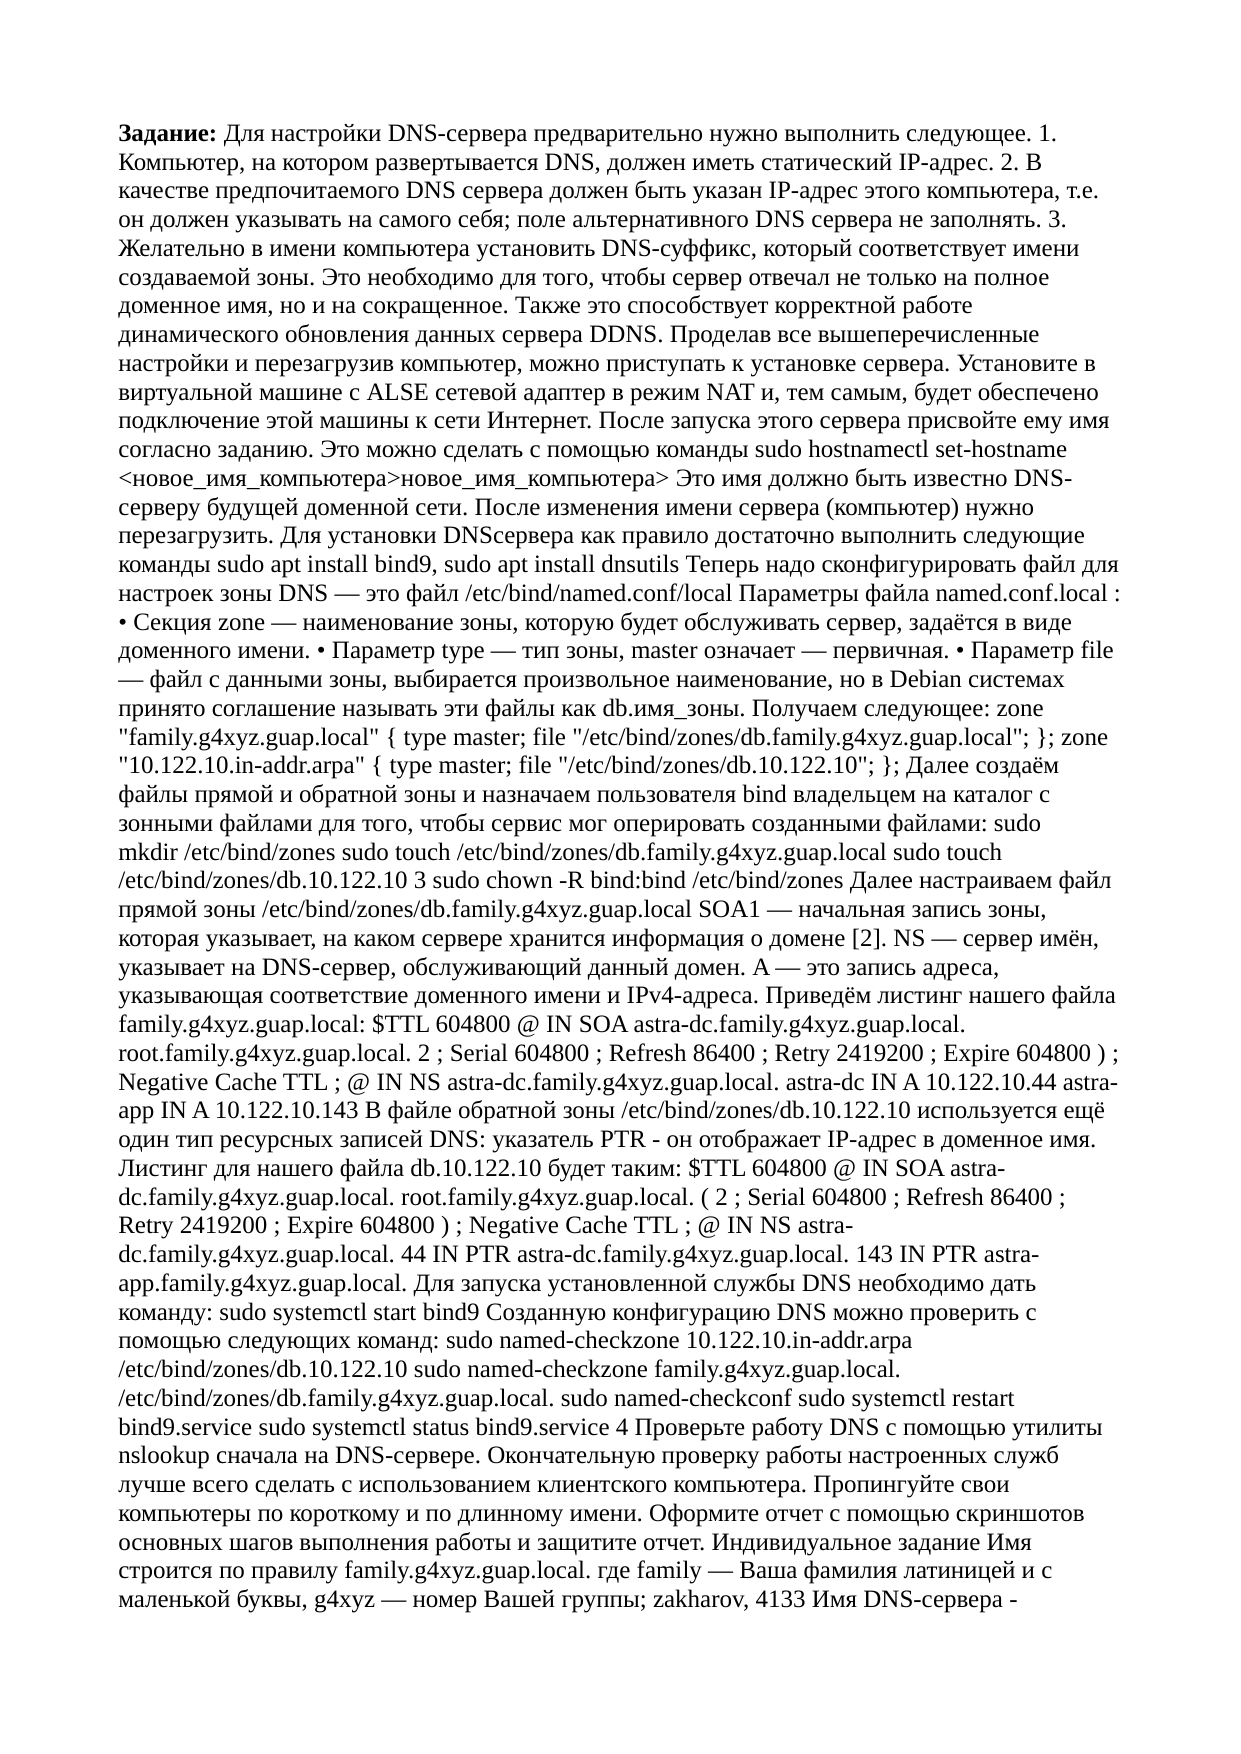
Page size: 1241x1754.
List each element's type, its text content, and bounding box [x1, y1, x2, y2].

text Задание: Для настройки DNS-сервера предварительно нужно выполнить следующее. 1. Компьютер, на котором развертывается DNS, должен иметь статический IP-адрес. 2. В качестве предпочитаемого DNS сервера должен быть указан IP-адрес этого компьютера, т.е. он должен указывать на самого себя; поле альтернативного DNS сервера не заполнять. 3. Желательно в имени компьютера установить DNS-суффикс, который соответствует имени создаваемой зоны. Это необходимо для того, чтобы сервер отвечал не только на полное доменное имя, но и на сокращенное. Также это способствует корректной работе динамического обновления данных сервера DDNS. Проделав все вышеперечисленные настройки и перезагрузив компьютер, можно приступать к установке сервера. Установите в виртуальной машине с ALSE сетевой адаптер в режим NAT и, тем самым, будет обеспечено подключение этой машины к сети Интернет. После запуска этого сервера присвойте ему имя согласно заданию. Это можно сделать с помощью команды sudo hostnamectl set-hostname <новое_имя_компьютера>новое_имя_компьютера> Это имя должно быть известно DNS-серверу будущей доменной сети. После изменения имени сервера (компьютер) нужно перезагрузить. Для установки DNSсервера как правило достаточно выполнить следующие команды sudo apt install bind9, sudo apt install dnsutils Теперь надо сконфигурировать файл для настроек зоны DNS — это файл /etc/bind/named.conf/local Параметры файла named.conf.local : • Секция zone — наименование зоны, которую будет обслуживать сервер, задаётся в виде доменного имени. • Параметр type — тип зоны, master означает — первичная. • Параметр file — файл с данными зоны, выбирается произвольное наименование, но в Debian системах принято соглашение называть эти файлы как db.имя_зоны. Получаем следующее: zone "family.g4xyz.guap.local" { type master; file "/etc/bind/zones/db.family.g4xyz.guap.local"; }; zone "10.122.10.in-addr.arpa" { type master; file "/etc/bind/zones/db.10.122.10"; }; Далее создаём файлы прямой и обратной зоны и назначаем пользователя bind владельцем на каталог с зонными файлами для того, чтобы сервис мог оперировать созданными файлами: sudo mkdir /etc/bind/zones sudo touch /etc/bind/zones/db.family.g4xyz.guap.local sudo touch /etc/bind/zones/db.10.122.10 3 sudo chown -R bind:bind /etc/bind/zones Далее настраиваем файл прямой зоны /etc/bind/zones/db.family.g4xyz.guap.local SOA1 — начальная запись зоны, которая указывает, на каком сервере хранится информация о домене [2]. NS — сервер имён, указывает на DNS-сервер, обслуживающий данный домен. A — это запись адреса, указывающая соответствие доменного имени и IPv4-адреса. Приведём листинг нашего файла family.g4xyz.guap.local: $TTL 604800 @ IN SOA astra-dc.family.g4xyz.guap.local. root.family.g4xyz.guap.local. 2 ; Serial 604800 ; Refresh 86400 ; Retry 2419200 ; Expire 604800 ) ; Negative Cache TTL ; @ IN NS astra-dc.family.g4xyz.guap.local. astra-dc IN A 10.122.10.44 astra-app IN A 10.122.10.143 В файле обратной зоны /etc/bind/zones/db.10.122.10 используется ещё один тип ресурсных записей DNS: указатель PTR - он отображает IP-адрес в доменное имя. Листинг для нашего файла db.10.122.10 будет таким: $TTL 604800 @ IN SOA astra-dc.family.g4xyz.guap.local. root.family.g4xyz.guap.local. ( 2 ; Serial 604800 ; Refresh 86400 ; Retry 2419200 ; Expire 604800 ) ; Negative Cache TTL ; @ IN NS astra-dc.family.g4xyz.guap.local. 44 IN PTR astra-dc.family.g4xyz.guap.local. 143 IN PTR astra-app.family.g4xyz.guap.local. Для запуска установленной службы DNS необходимо дать команду: sudo systemctl start bind9 Созданную конфигурацию DNS можно проверить с помощью следующих команд: sudo named-checkzone 10.122.10.in-addr.arpa /etc/bind/zones/db.10.122.10 sudo named-checkzone family.g4xyz.guap.local. /etc/bind/zones/db.family.g4xyz.guap.local. sudo named-checkconf sudo systemctl restart bind9.service sudo systemctl status bind9.service 4 Проверьте работу DNS с помощью утилиты nslookup сначала на DNS-сервере. Окончательную проверку работы настроенных служб лучше всего сделать с использованием клиентского компьютера. Пропингуйте свои компьютеры по короткому и по длинному имени. Оформите отчет с помощью скриншотов основных шагов выполнения работы и защитите отчет. Индивидуальное задание Имя строится по правилу family.g4xyz.guap.local. где family — Ваша фамилия латиницей и с маленькой буквы, g4xyz — номер Вашей группы; zakharov, 4133 Имя DNS-сервера [118, 118, 1122, 1613]
